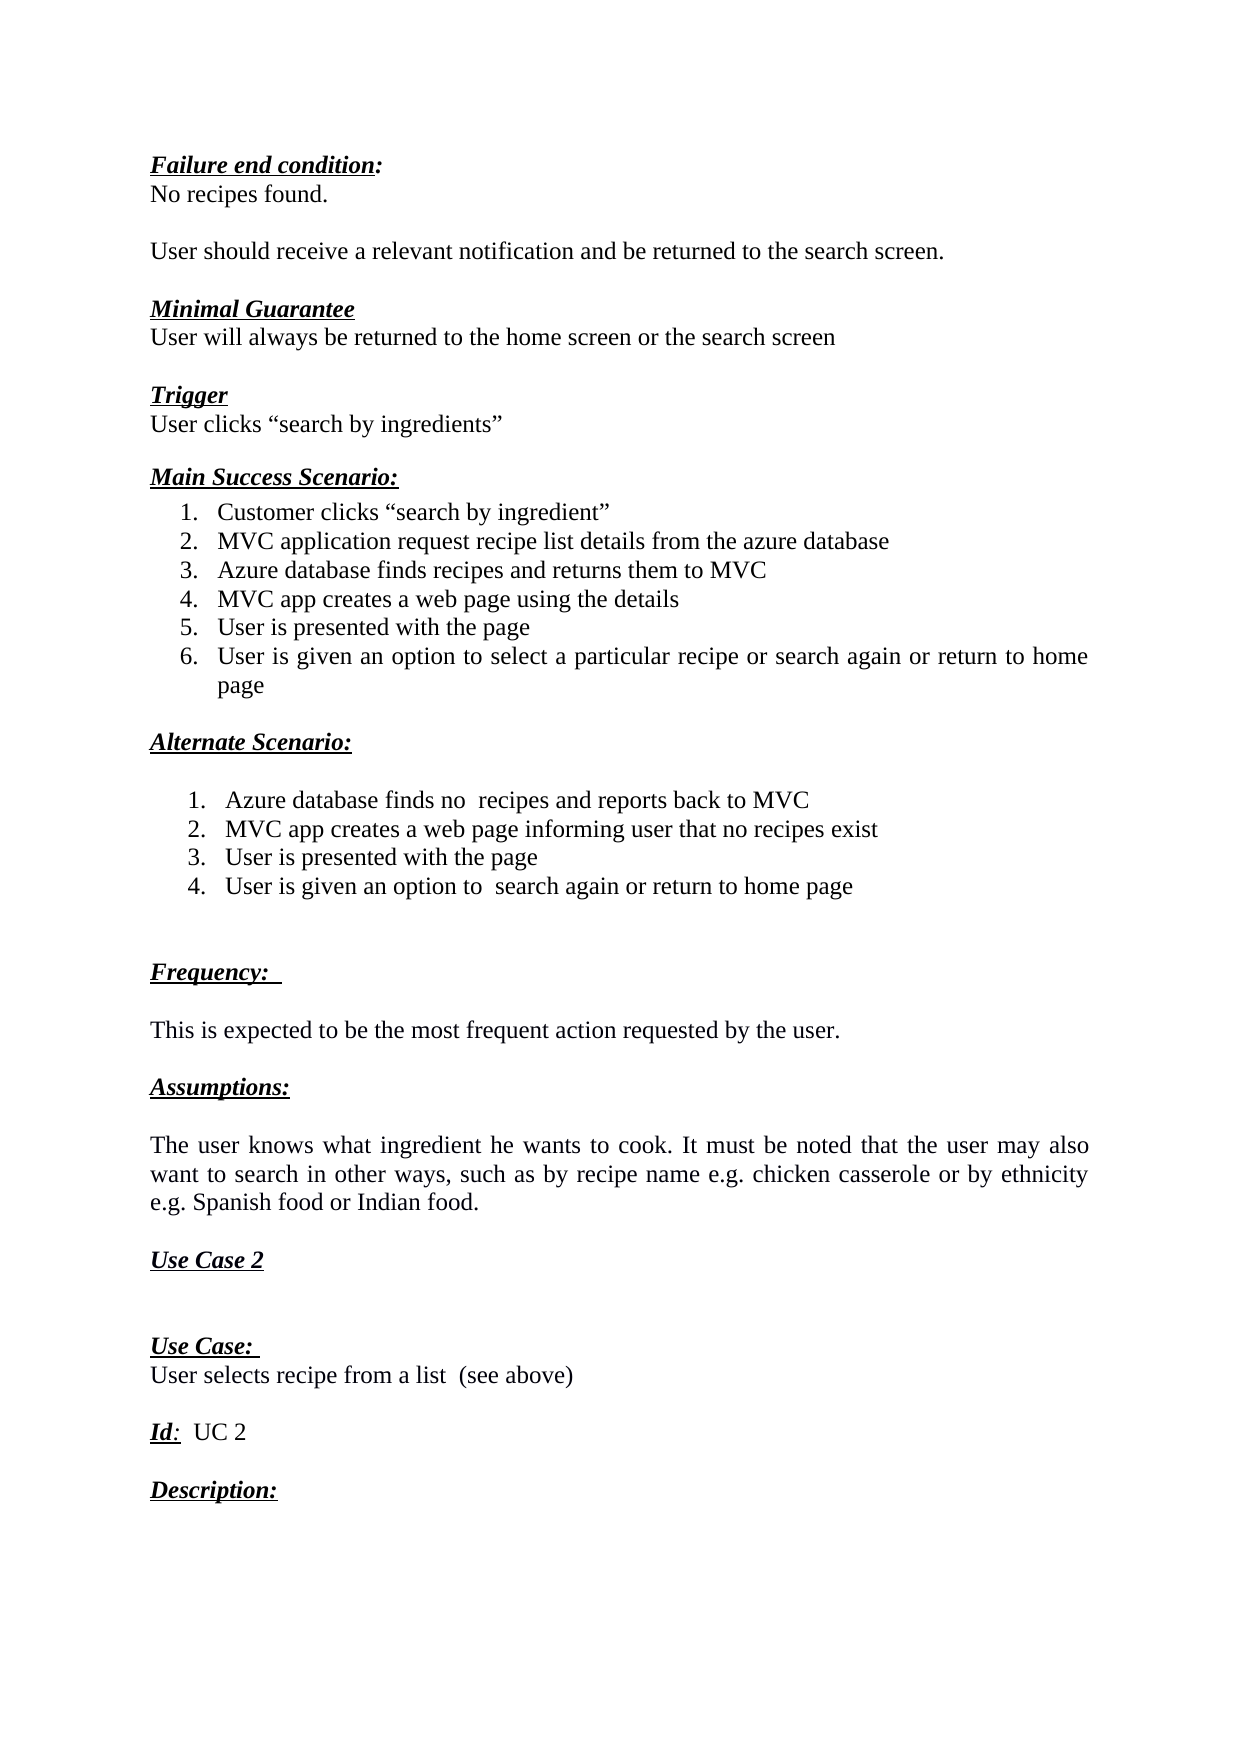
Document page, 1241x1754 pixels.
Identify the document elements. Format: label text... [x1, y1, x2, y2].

text This is expected to be the most frequent action requested by the user. [150, 1015, 1090, 1044]
text Frequency: [150, 957, 1090, 986]
list Azure database finds recipes and returns them to MVC [179, 555, 1090, 584]
text Alternate Scenario: [150, 727, 1090, 756]
text Assumptions: [150, 1072, 1090, 1101]
text User clicks “search by ingredients” [150, 409, 1090, 437]
list User is presented with the page [179, 612, 1090, 641]
text Id: UC 2 [150, 1417, 1090, 1446]
text Use Case: [150, 1331, 1090, 1360]
subtitle Main Success Scenario: [150, 462, 1090, 491]
text Failure end condition: [150, 150, 1090, 179]
text User selects recipe from a list (see above) [150, 1360, 1090, 1389]
list MVC app creates a web page using the details [179, 584, 1090, 612]
list User is presented with the page [187, 842, 1090, 871]
text User will always be returned to the home screen or the search screen [150, 322, 1090, 351]
text The user knows what ingredient he wants to cook. It must be noted that the user may also want to search in other ways, such as by recipe name e.g. chicken casserole or by ethnicity e.g. Spanish food or Indian food. [150, 1130, 1090, 1216]
text Description: [150, 1475, 1090, 1504]
text Use Case 2 [150, 1245, 1090, 1274]
text Minimal Guarantee [150, 294, 1090, 322]
list User is given an option to select a particular recipe or search again or return to home page [179, 641, 1090, 699]
list MVC application request recipe list details from the azure database [179, 526, 1090, 555]
list Azure database finds no recipes and reports back to MVC [187, 785, 1090, 814]
text Trigger [150, 380, 1090, 409]
text No recipes found. [150, 179, 1090, 207]
list User is given an option to search again or return to home page [187, 871, 1090, 900]
text User should receive a relevant notification and be returned to the search screen. [150, 236, 1090, 265]
list Customer clicks “search by ingredient” [179, 497, 1090, 526]
list MVC app creates a web page informing user that no recipes exist [187, 814, 1090, 842]
